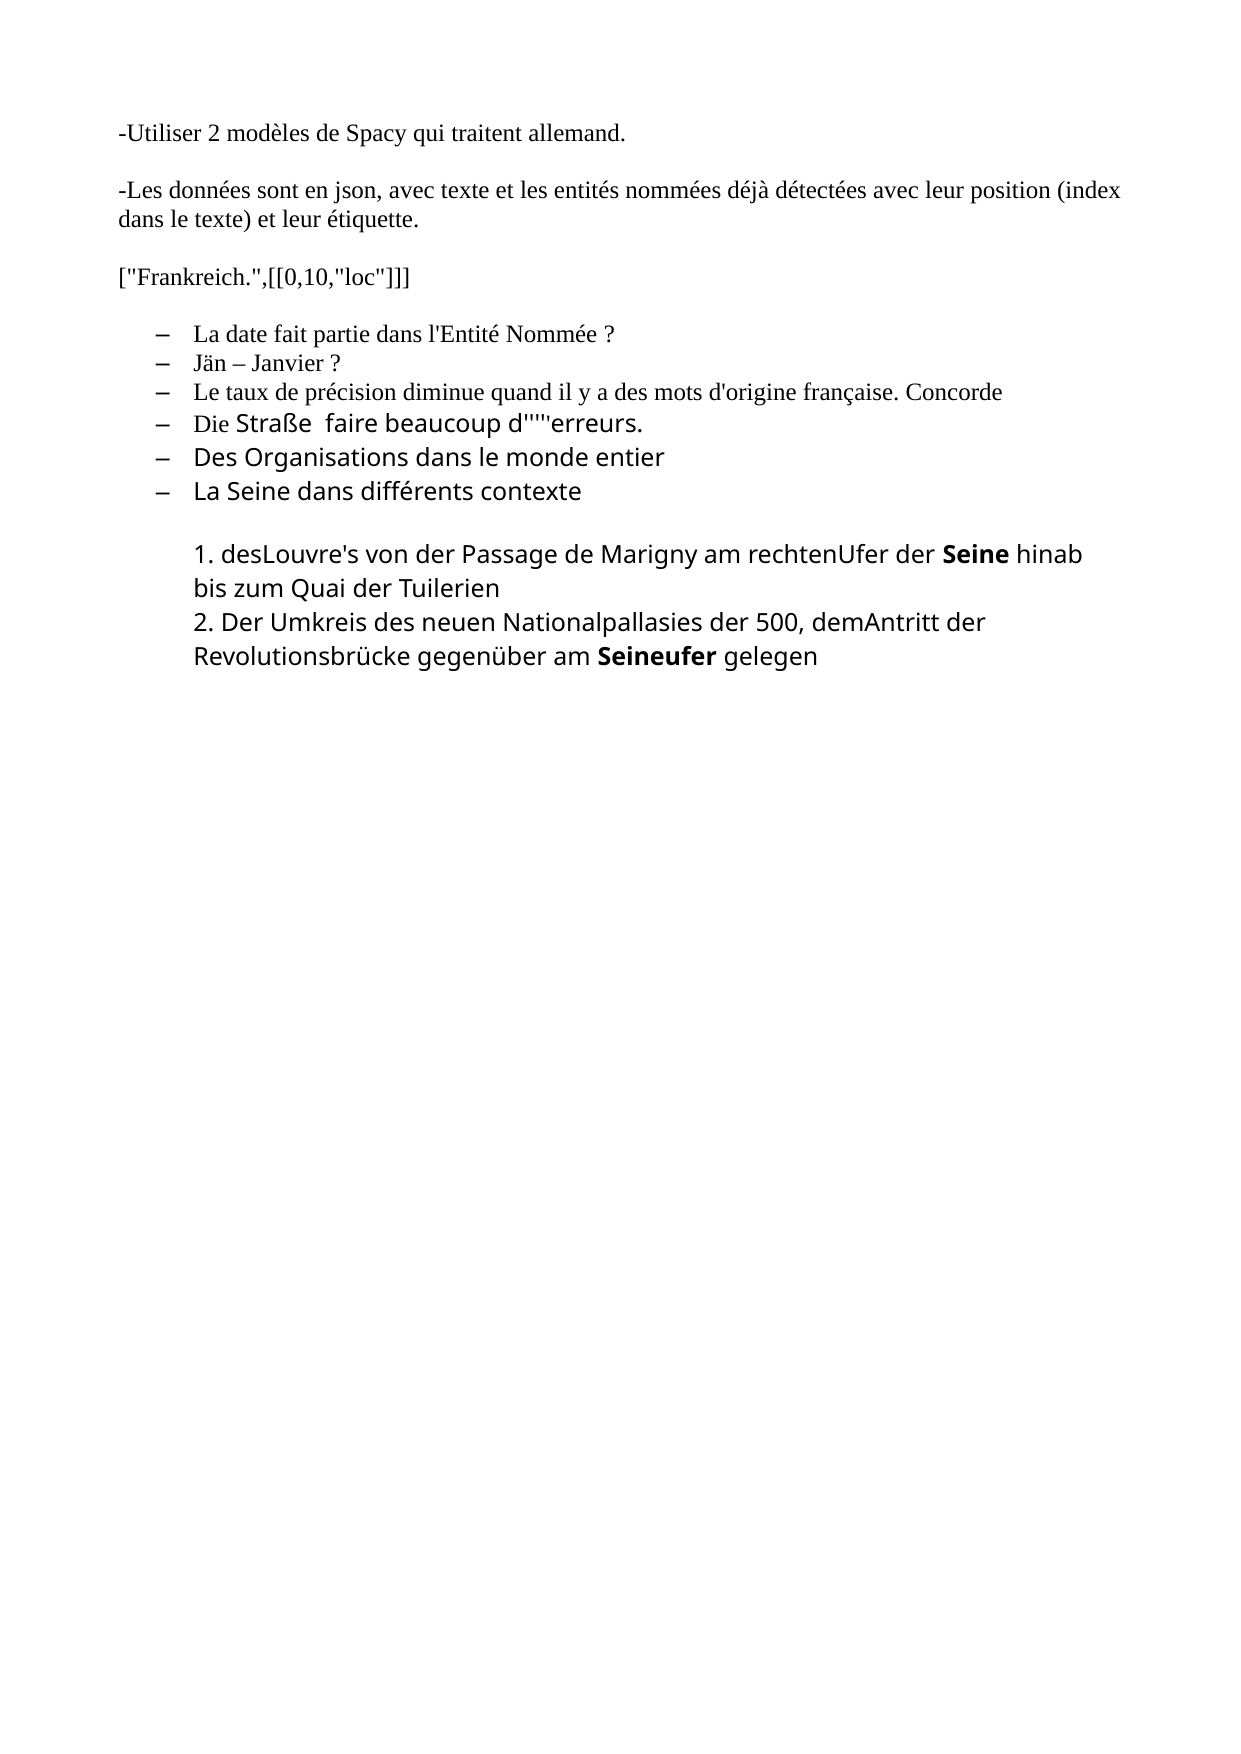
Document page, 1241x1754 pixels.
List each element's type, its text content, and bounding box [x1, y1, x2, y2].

list 2. Der Umkreis des neuen Nationalpallasies der 500, demAntritt der Revolutionsbrücke gegenüber am Seineufer gelegen [156, 605, 1122, 673]
list 1. desLouvre's von der Passage de Marigny am rechtenUfer der Seine hinab bis zum Quai der Tuilerien [156, 537, 1122, 605]
list La date fait partie dans l'Entité Nommée ? [156, 319, 1122, 348]
text -Utiliser 2 modèles de Spacy qui traitent allemand. [118, 118, 1122, 147]
list Le taux de précision diminue quand il y a des mots d'origine française. Concorde [156, 377, 1122, 406]
list Die Straße faire beaucoup d'''''erreurs. [156, 406, 1122, 440]
list Jän – Janvier ? [156, 348, 1122, 377]
text ["Frankreich.",[[0,10,"loc"]]] [118, 262, 1122, 291]
text -Les données sont en json, avec texte et les entités nommées déjà détectées avec leur position (index dans le texte) et leur étiquette. [118, 176, 1122, 233]
list Des Organisations dans le monde entier [156, 440, 1122, 474]
list La Seine dans différents contexte [156, 474, 1122, 508]
